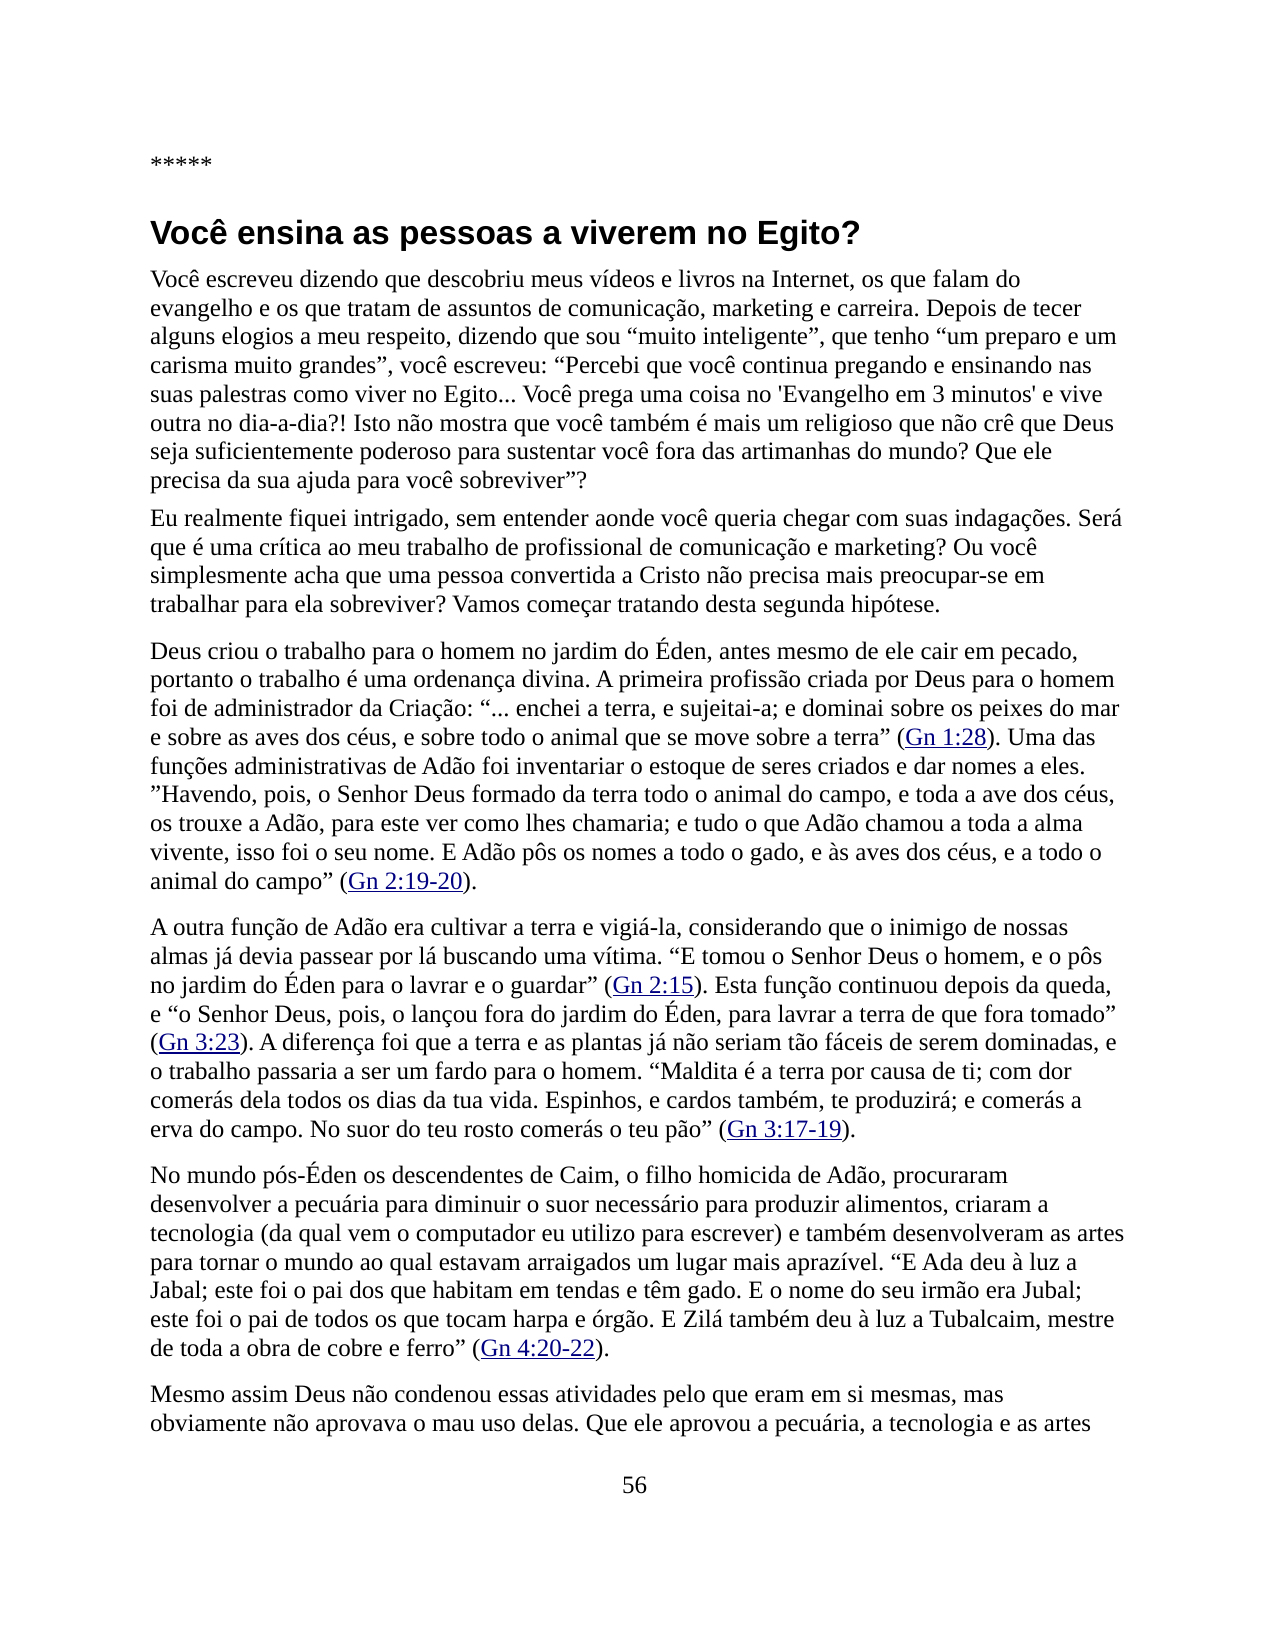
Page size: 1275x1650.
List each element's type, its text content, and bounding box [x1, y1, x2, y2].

text Eu realmente fiquei intrigado, sem entender aonde você queria chegar com suas indagações. Será que é uma crítica ao meu trabalho de profissional de comunicação e marketing? Ou você simplesmente acha que uma pessoa convertida a Cristo não precisa mais preocupar-se em trabalhar para ela sobreviver? Vamos começar tratando desta segunda hipótese. [150, 503, 1125, 618]
text No mundo pós-Éden os descendentes de Caim, o filho homicida de Adão, procuraram desenvolver a pecuária para diminuir o suor necessário para produzir alimentos, criaram a tecnologia (da qual vem o computador eu utilizo para escrever) e também desenvolveram as artes para tornar o mundo ao qual estavam arraigados um lugar mais aprazível. “E Ada deu à luz a Jabal; este foi o pai dos que habitam em tendas e têm gado. E o nome do seu irmão era Jubal; este foi o pai de todos os que tocam harpa e órgão. E Zilá também deu à luz a Tubalcaim, mestre de toda a obra de cobre e ferro” (Gn 4:20-22). [150, 1160, 1125, 1362]
subtitle Você ensina as pessoas a viverem no Egito? [150, 213, 1125, 251]
text Deus criou o trabalho para o homem no jardim do Éden, antes mesmo de ele cair em pecado, portanto o trabalho é uma ordenança divina. A primeira profissão criada por Deus para o homem foi de administrador da Criação: “... enchei a terra, e sujeitai-a; e dominai sobre os peixes do mar e sobre as aves dos céus, e sobre todo o animal que se move sobre a terra” (Gn 1:28). Uma das funções administrativas de Adão foi inventariar o estoque de seres criados e dar nomes a eles. ”Havendo, pois, o Senhor Deus formado da terra todo o animal do campo, e toda a ave dos céus, os trouxe a Adão, para este ver como lhes chamaria; e tudo o que Adão chamou a toda a alma vivente, isso foi o seu nome. E Adão pôs os nomes a todo o gado, e às aves dos céus, e a todo o animal do campo” (Gn 2:19-20). [150, 636, 1125, 894]
text Mesmo assim Deus não condenou essas atividades pelo que eram em si mesmas, mas obviamente não aprovava o mau uso delas. Que ele aprovou a pecuária, a tecnologia e as artes [150, 1379, 1125, 1437]
text Você escreveu dizendo que descobriu meus vídeos e livros na Internet, os que falam do evangelho e os que tratam de assuntos de comunicação, marketing e carreira. Depois de tecer alguns elogios a meu respeito, dizendo que sou “muito inteligente”, que tenho “um preparo e um carisma muito grandes”, você escreveu: “Percebi que você continua pregando e ensinando nas suas palestras como viver no Egito... Você prega uma coisa no 'Evangelho em 3 minutos' e vive outra no dia-a-dia?! Isto não mostra que você também é mais um religioso que não crê que Deus seja suficientemente poderoso para sustentar você fora das artimanhas do mundo? Que ele precisa da sua ajuda para você sobreviver”? [150, 264, 1125, 494]
text ***** [150, 150, 1125, 179]
text A outra função de Adão era cultivar a terra e vigiá-la, considerando que o inimigo de nossas almas já devia passear por lá buscando uma vítima. “E tomou o Senhor Deus o homem, e o pôs no jardim do Éden para o lavrar e o guardar” (Gn 2:15). Esta função continuou depois da queda, e “o Senhor Deus, pois, o lançou fora do jardim do Éden, para lavrar a terra de que fora tomado” (Gn 3:23). A diferença foi que a terra e as plantas já não seriam tão fáceis de serem dominadas, e o trabalho passaria a ser um fardo para o homem. “Maldita é a terra por causa de ti; com dor comerás dela todos os dias da tua vida. Espinhos, e cardos também, te produzirá; e comerás a erva do campo. No suor do teu rosto comerás o teu pão” (Gn 3:17-19). [150, 912, 1125, 1142]
